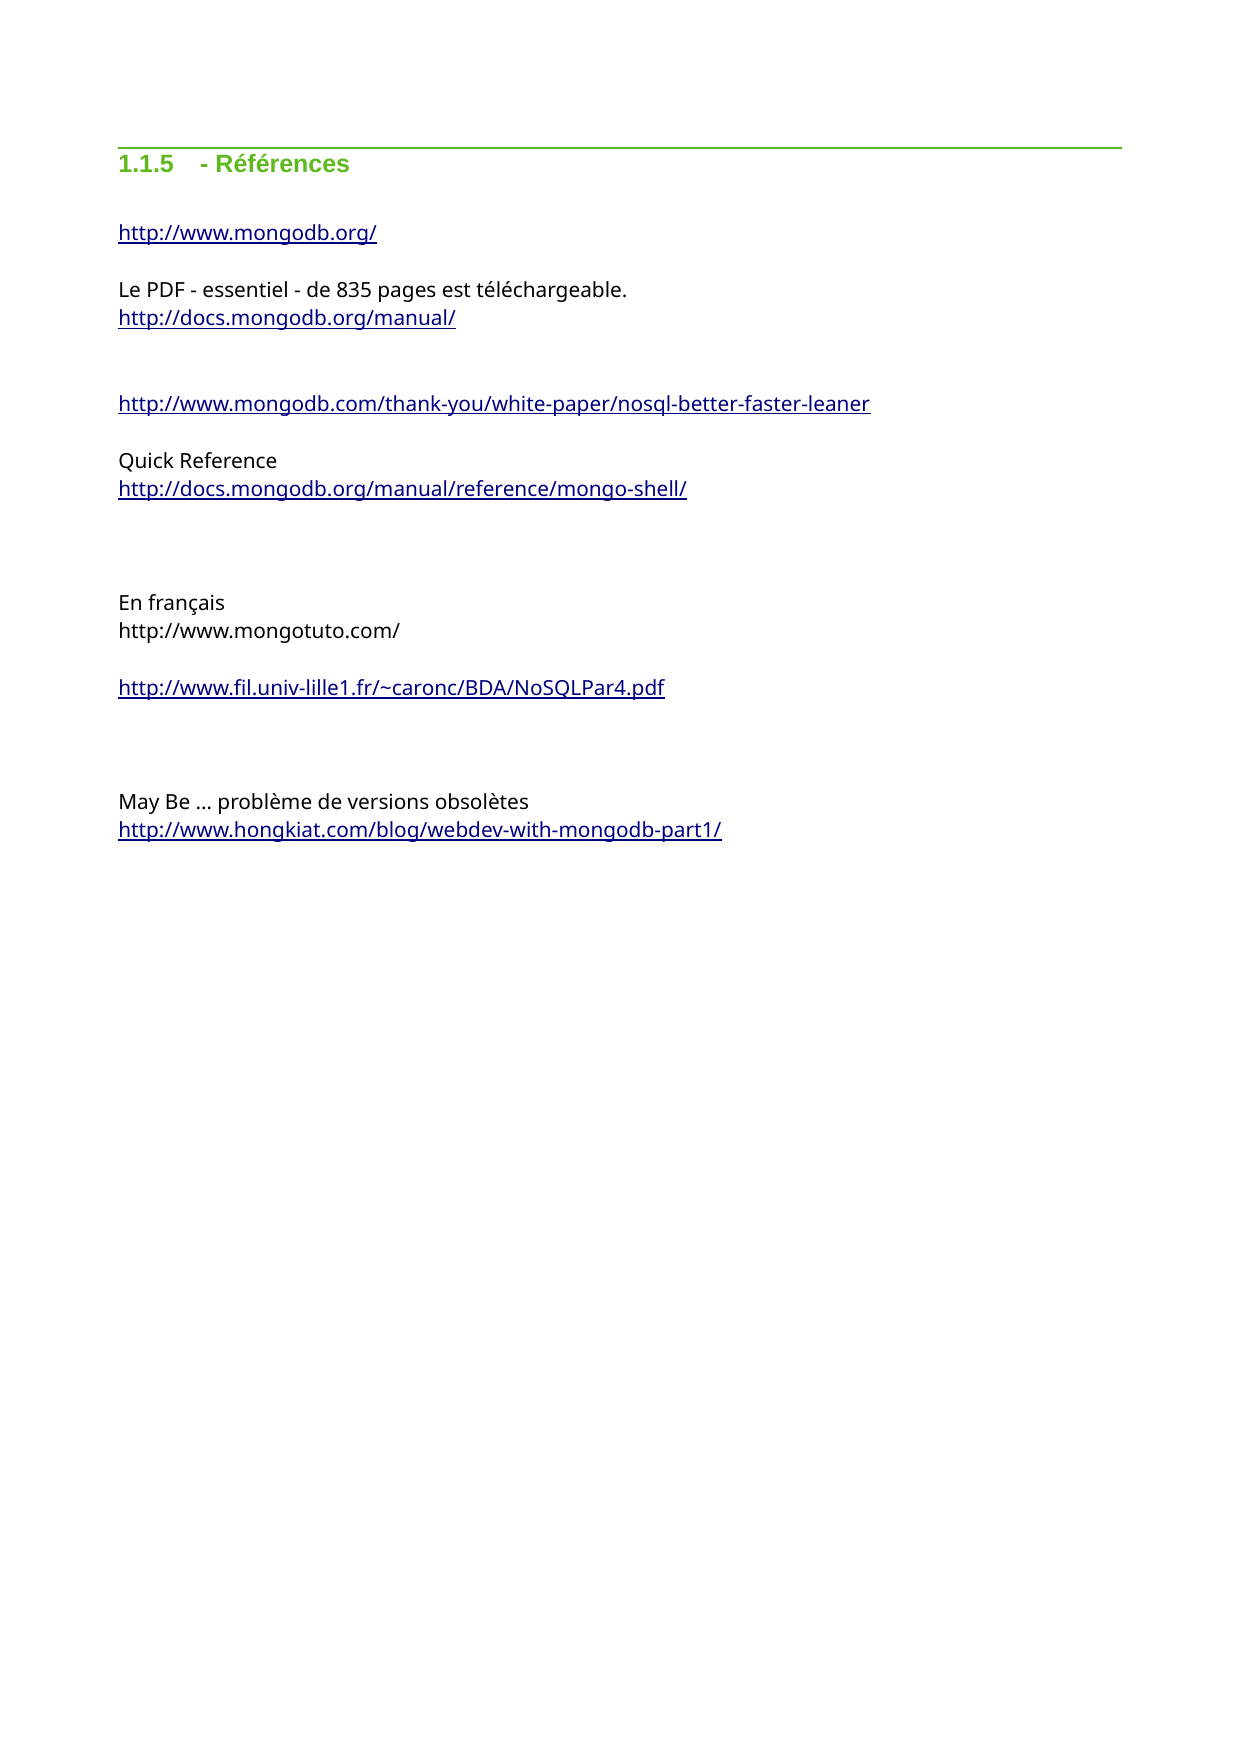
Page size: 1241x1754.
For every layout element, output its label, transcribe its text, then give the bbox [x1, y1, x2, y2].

text http://www.mongodb.com/thank-you/white-paper/nosql-better-faster-leaner [118, 389, 1122, 417]
text http://docs.mongodb.org/manual/ [118, 303, 1122, 332]
text Le PDF - essentiel - de 835 pages est téléchargeable. [118, 275, 1122, 303]
text http://www.hongkiat.com/blog/webdev-with-mongodb-part1/ [118, 815, 1122, 844]
text May Be … problème de versions obsolètes [118, 787, 1122, 815]
text En français [118, 588, 1122, 616]
text http://docs.mongodb.org/manual/reference/mongo-shell/ [118, 474, 1122, 503]
subtitle - Références [118, 149, 1122, 177]
text http://www.mongodb.org/ [118, 218, 1122, 247]
text Quick Reference [118, 446, 1122, 474]
text http://www.fil.univ-lille1.fr/~caronc/BDA/NoSQLPar4.pdf [118, 673, 1122, 702]
text http://www.mongotuto.com/ [118, 616, 1122, 645]
